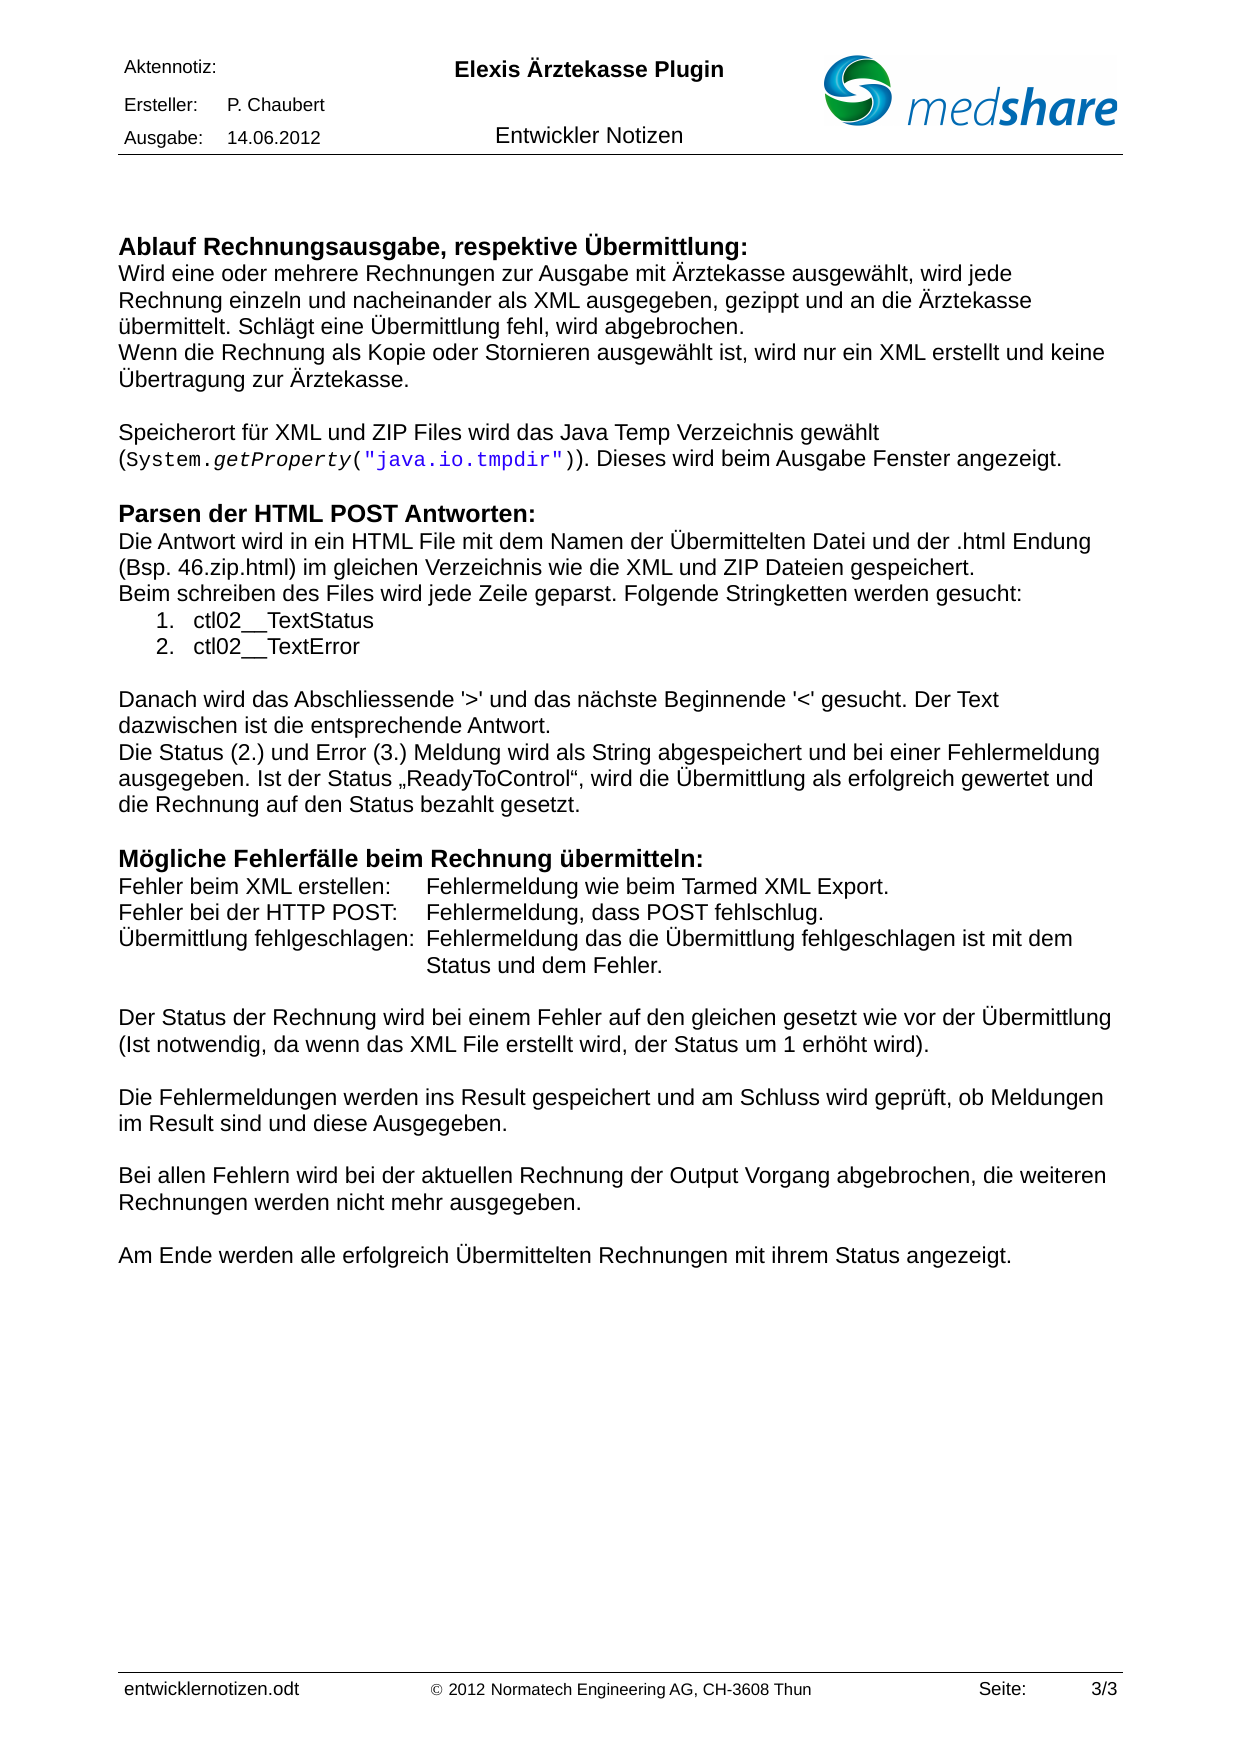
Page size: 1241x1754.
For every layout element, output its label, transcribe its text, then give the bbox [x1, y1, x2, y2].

list ctl02__TextError [156, 633, 1122, 659]
text Am Ende werden alle erfolgreich Übermittelten Rechnungen mit ihrem Status angezeigt. [118, 1242, 1122, 1268]
picture [823, 55, 1118, 126]
text Beim schreiben des Files wird jede Zeile geparst. Folgende Stringketten werden gesucht: [118, 580, 1122, 607]
text Fehler bei der HTTP POST: Fehlermeldung, dass POST fehlschlug. [118, 899, 1122, 925]
text Übermittlung fehlgeschlagen: Fehlermeldung das die Übermittlung fehlgeschlagen ist mit dem Status und dem Fehler. [118, 925, 1122, 978]
text Ablauf Rechnungsausgabe, respektive Übermittlung: [118, 232, 1122, 260]
text Wenn die Rechnung als Kopie oder Stornieren ausgewählt ist, wird nur ein XML erstellt und keine Übertragung zur Ärztekasse. [118, 339, 1122, 392]
list ctl02__TextStatus [156, 607, 1122, 633]
text Die Fehlermeldungen werden ins Result gespeichert und am Schluss wird geprüft, ob Meldungen im Result sind und diese Ausgegeben. [118, 1083, 1122, 1136]
text Wird eine oder mehrere Rechnungen zur Ausgabe mit Ärztekasse ausgewählt, wird jede Rechnung einzeln und nacheinander als XML ausgegeben, gezippt und an die Ärztekasse übermittelt. Schlägt eine Übermittlung fehl, wird abgebrochen. [118, 260, 1122, 339]
text Bei allen Fehlern wird bei der aktuellen Rechnung der Output Vorgang abgebrochen, die weiteren Rechnungen werden nicht mehr ausgegeben. [118, 1162, 1122, 1215]
text Parsen der HTML POST Antworten: [118, 499, 1122, 528]
text Speicherort für XML und ZIP Files wird das Java Temp Verzeichnis gewählt (System.getProperty("java.io.tmpdir")). Dieses wird beim Ausgabe Fenster angezeigt. [118, 418, 1122, 472]
text Die Status (2.) und Error (3.) Meldung wird als String abgespeichert und bei einer Fehlermeldung ausgegeben. Ist der Status „ReadyToControl“, wird die Übermittlung als erfolgreich gewertet und die Rechnung auf den Status bezahlt gesetzt. [118, 738, 1122, 817]
text Mögliche Fehlerfälle beim Rechnung übermitteln: [118, 844, 1122, 873]
text Danach wird das Abschliessende '>' und das nächste Beginnende '<' gesucht. Der Text dazwischen ist die entsprechende Antwort. [118, 686, 1122, 738]
text Der Status der Rechnung wird bei einem Fehler auf den gleichen gesetzt wie vor der Übermittlung (Ist notwendig, da wenn das XML File erstellt wird, der Status um 1 erhöht wird). [118, 1004, 1122, 1057]
text Fehler beim XML erstellen: Fehlermeldung wie beim Tarmed XML Export. [118, 873, 1122, 899]
text Die Antwort wird in ein HTML File mit dem Namen der Übermittelten Datei und der .html Endung (Bsp. 46.zip.html) im gleichen Verzeichnis wie die XML und ZIP Dateien gespeichert. [118, 528, 1122, 580]
